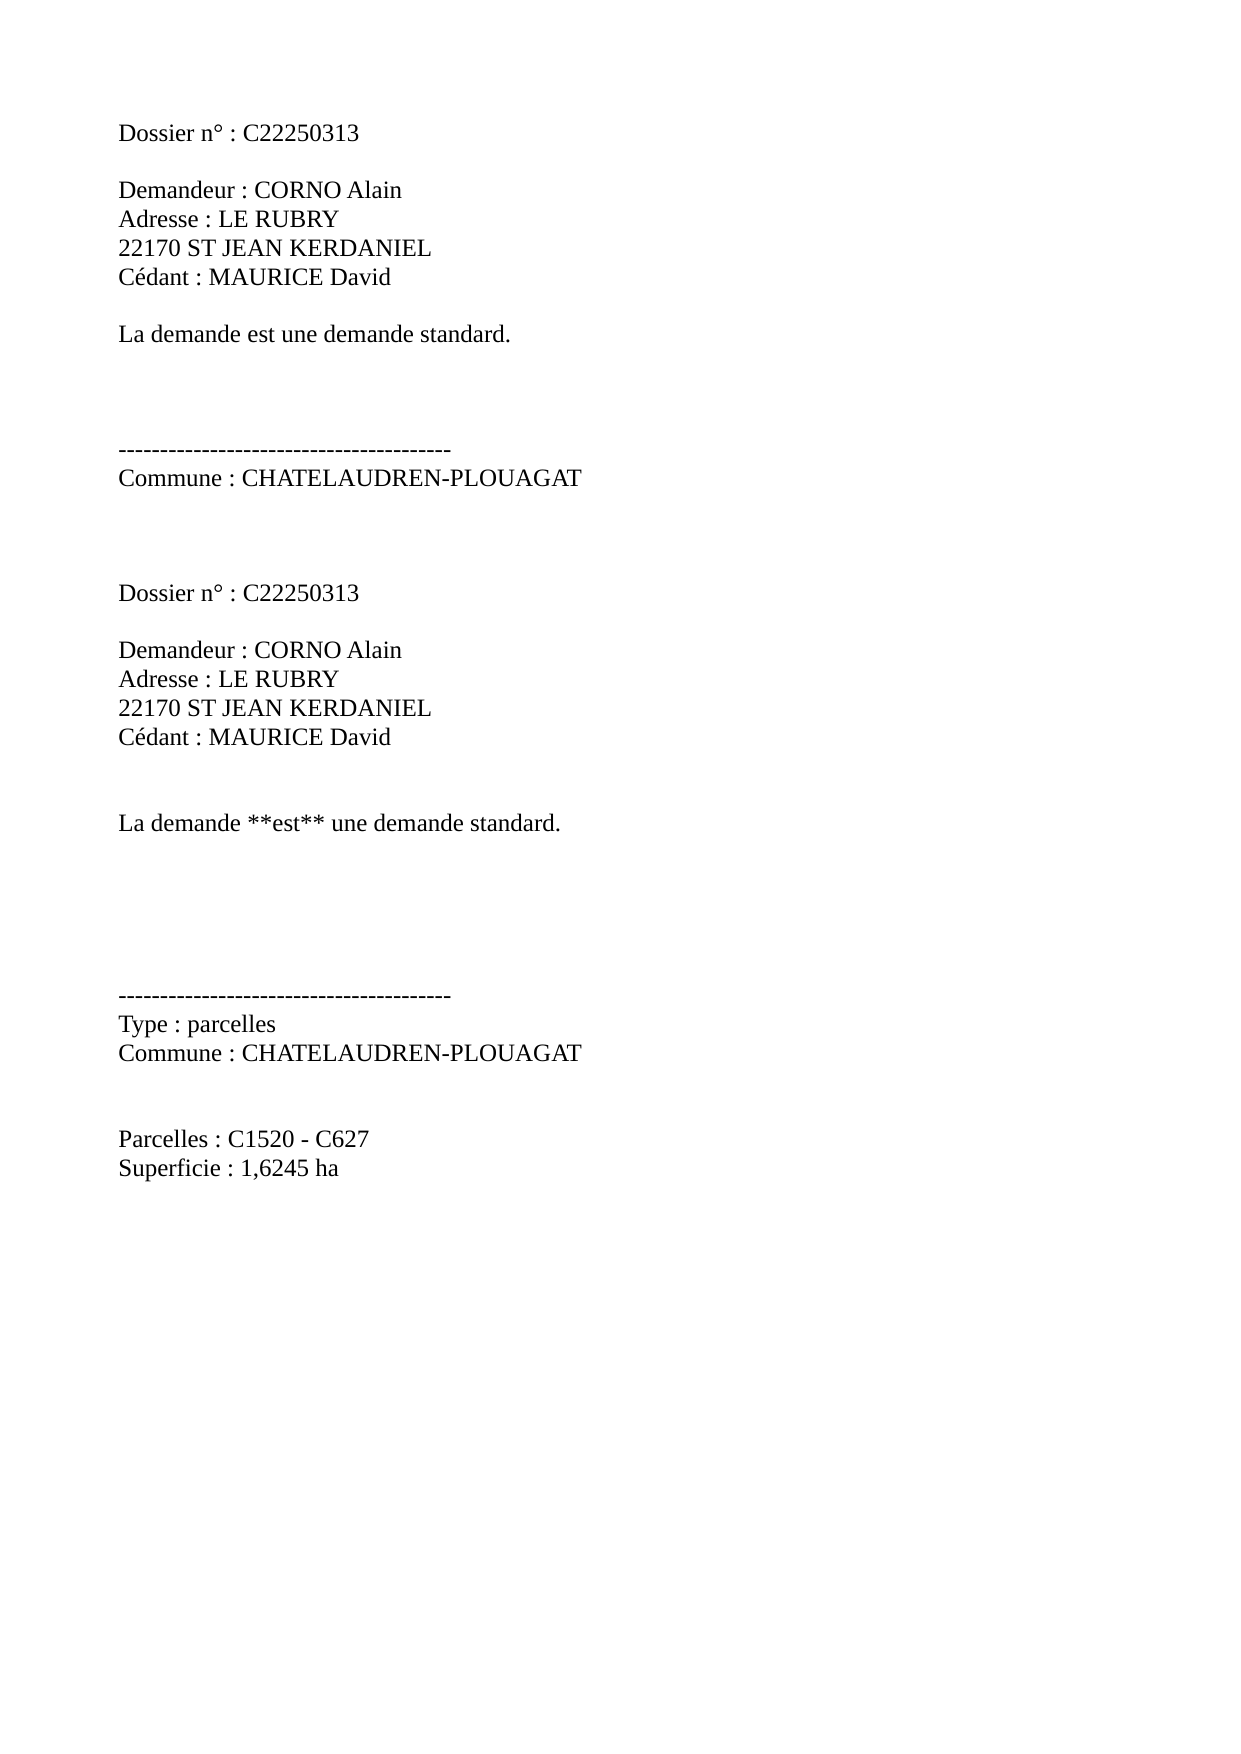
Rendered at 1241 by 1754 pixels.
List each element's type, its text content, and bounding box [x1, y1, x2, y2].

text Demandeur : CORNO Alain [118, 176, 1122, 204]
text Cédant : MAURICE David [118, 262, 1122, 291]
text Demandeur : CORNO Alain [118, 636, 1122, 664]
text Adresse : LE RUBRY 22170 ST JEAN KERDANIEL [118, 204, 1122, 262]
text Commune : CHATELAUDREN-PLOUAGAT [118, 1038, 1122, 1067]
text Cédant : MAURICE David [118, 722, 1122, 751]
text Adresse : LE RUBRY 22170 ST JEAN KERDANIEL [118, 664, 1122, 722]
text Dossier n° : C22250313 [118, 578, 1122, 607]
text La demande **est** une demande standard. [118, 808, 1122, 837]
text Dossier n° : C22250313 [118, 118, 1122, 147]
text Superficie : 1,6245 ha [118, 1153, 1122, 1182]
text ---------------------------------------- [118, 434, 1122, 463]
text La demande est une demande standard. [118, 319, 1122, 377]
text Type : parcelles [118, 1009, 1122, 1038]
text Parcelles : C1520 - C627 [118, 1124, 1122, 1153]
text ---------------------------------------- [118, 981, 1122, 1009]
text Commune : CHATELAUDREN-PLOUAGAT [118, 463, 1122, 492]
